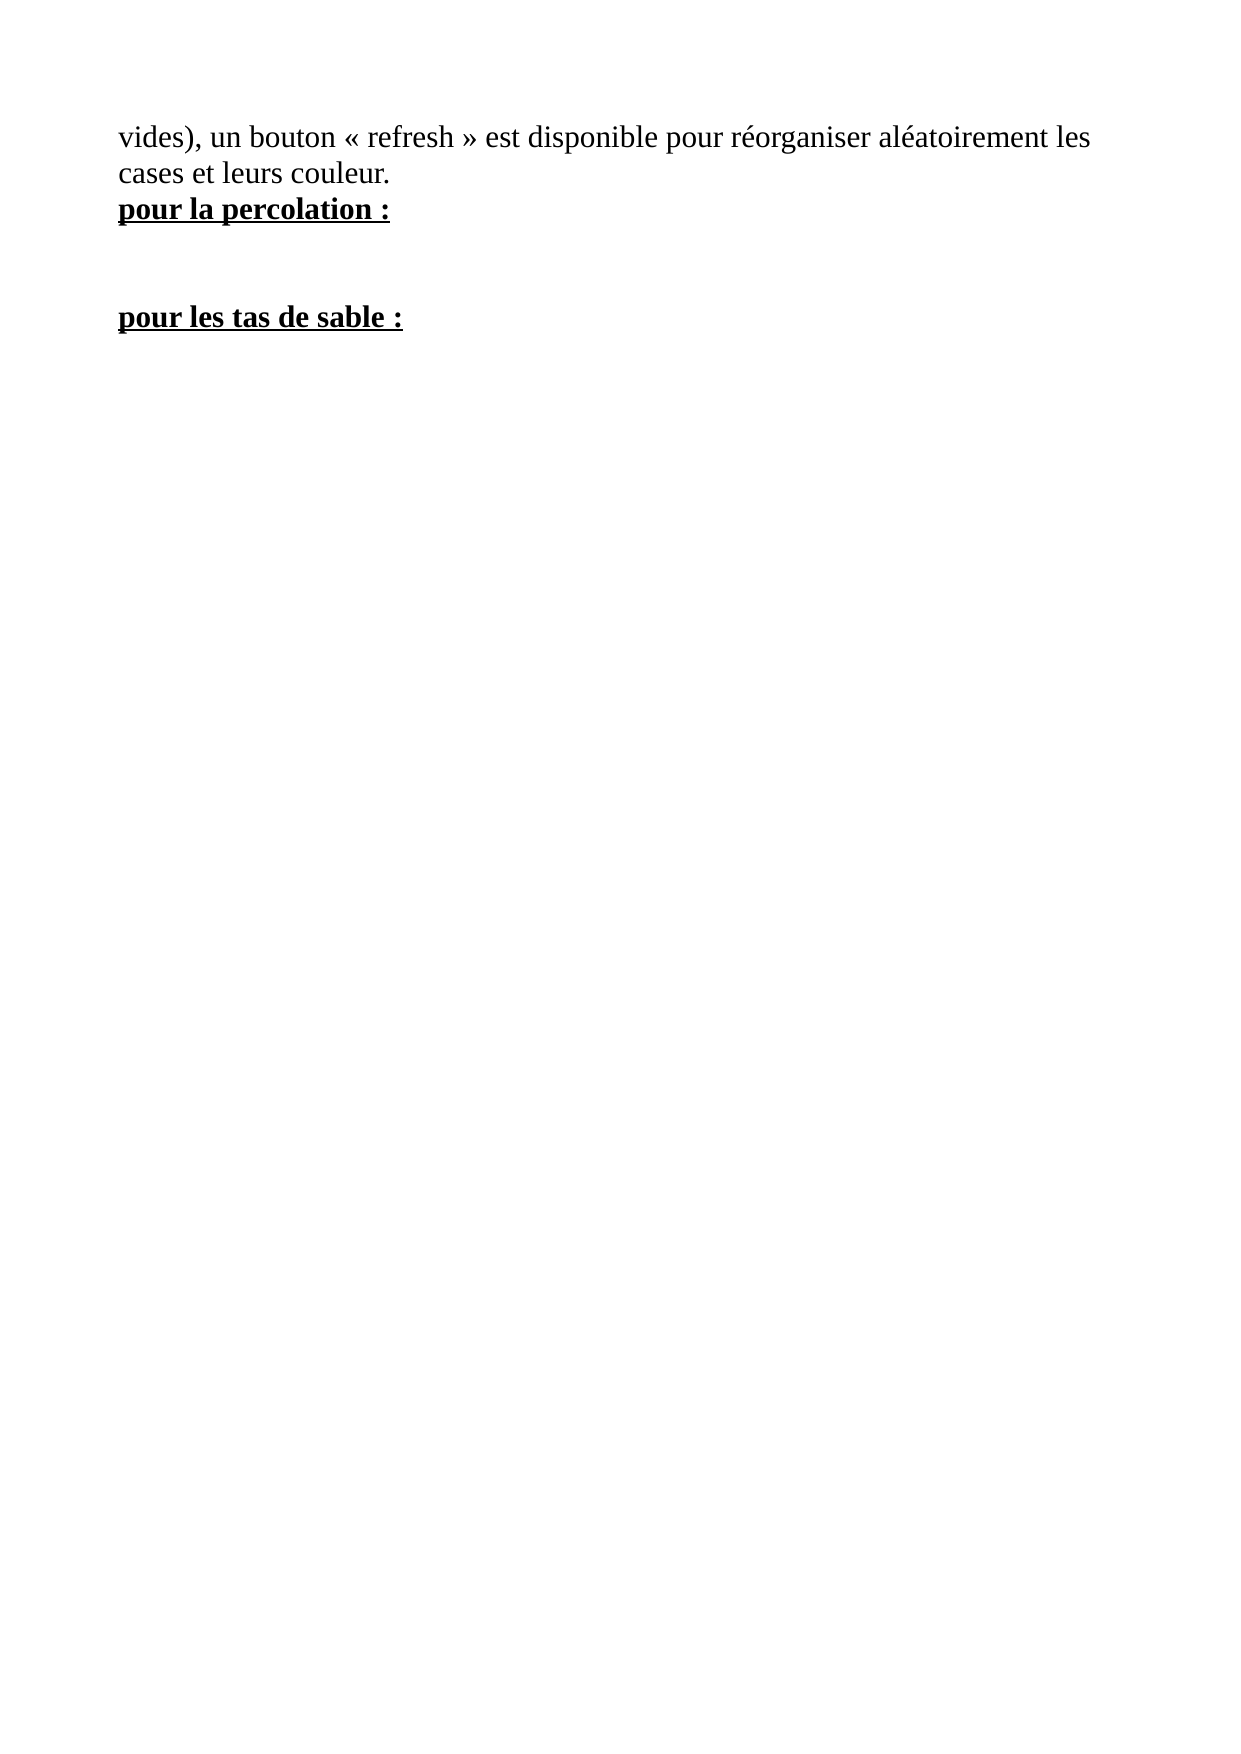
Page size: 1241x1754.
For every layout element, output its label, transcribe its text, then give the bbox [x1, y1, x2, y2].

text pour la percolation : [118, 190, 1122, 226]
text pour les tas de sable : [118, 298, 1122, 334]
text vides), un bouton « refresh » est disponible pour réorganiser aléatoirement les cases et leurs couleur. [118, 118, 1122, 190]
